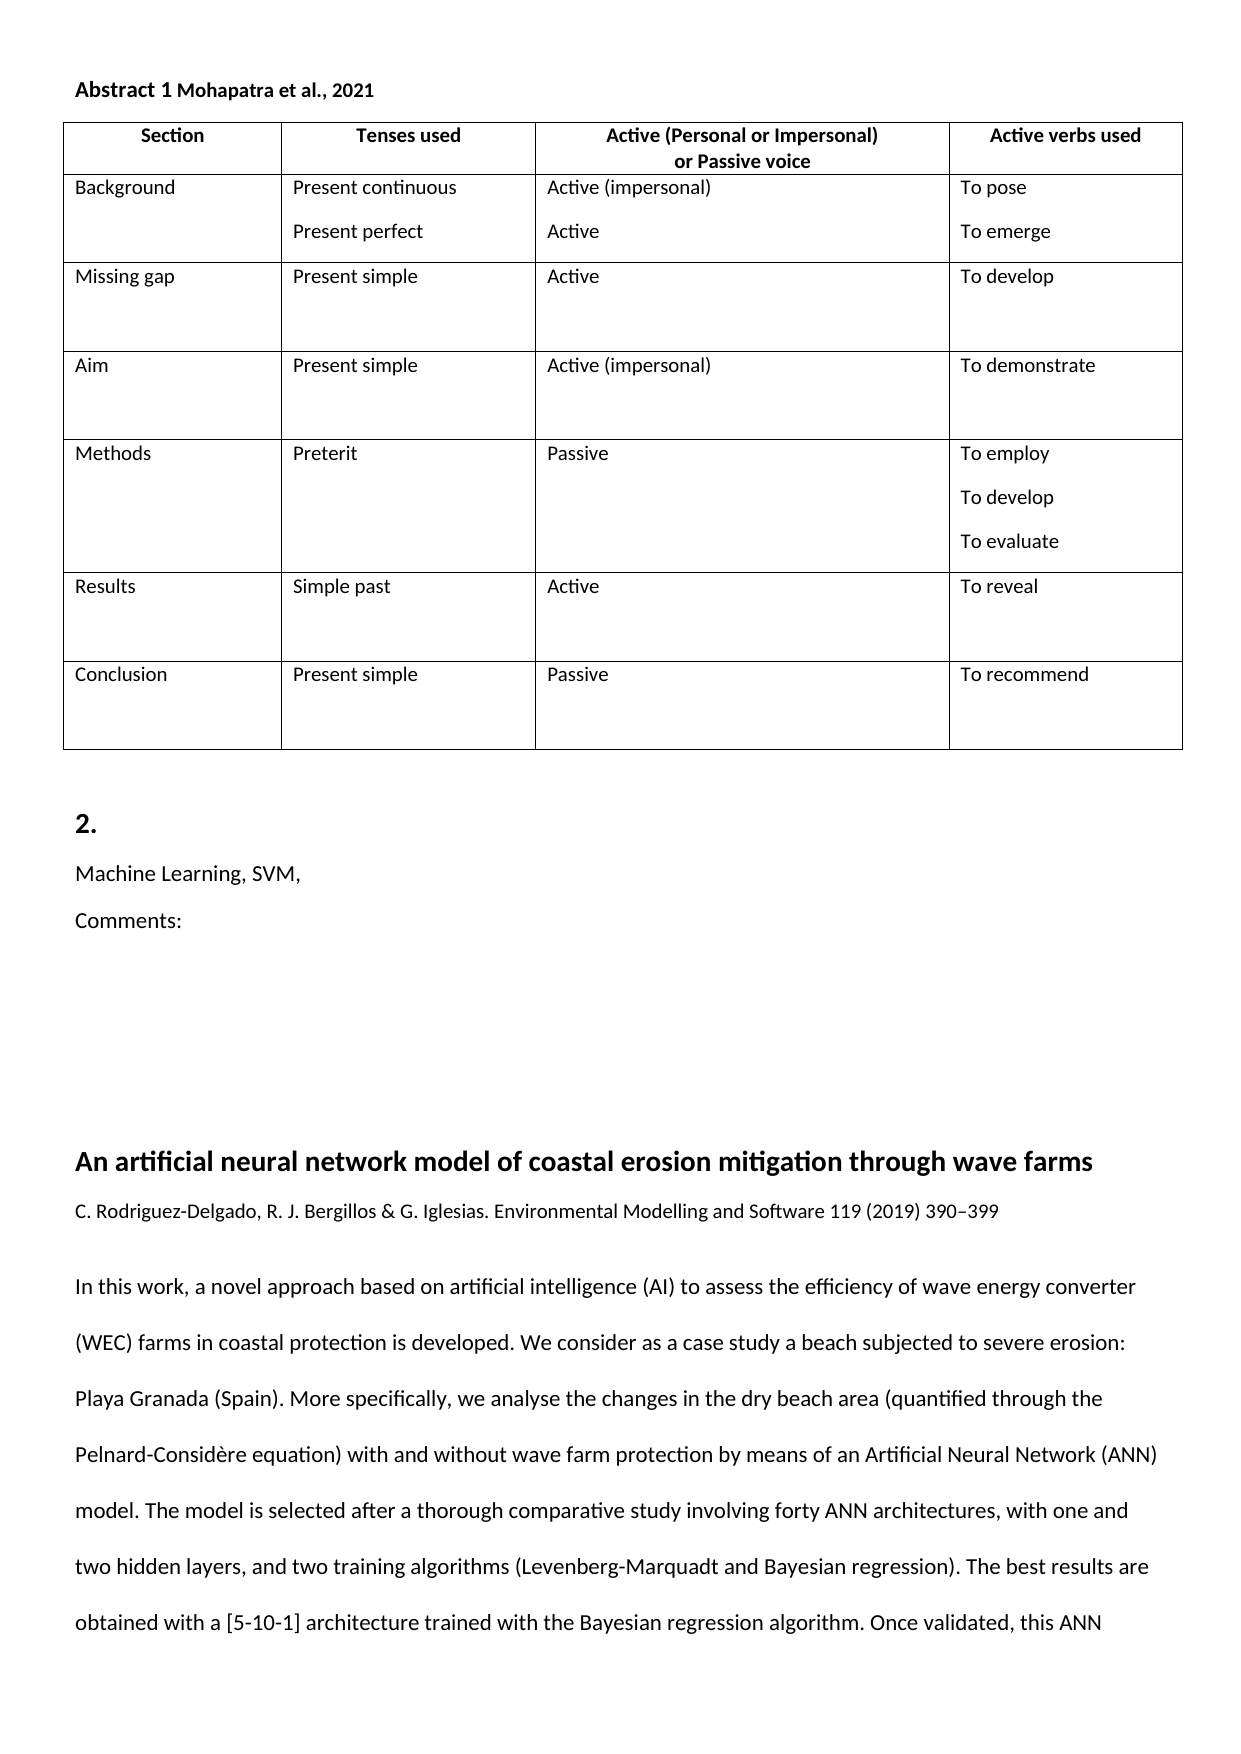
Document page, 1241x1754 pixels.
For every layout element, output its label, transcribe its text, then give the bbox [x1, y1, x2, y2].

text Comments: [75, 906, 1165, 934]
table_cell To reveal [950, 573, 1182, 661]
table_header Tenses used [282, 123, 535, 173]
text In this work, a novel approach based on artificial intelligence (AI) to assess the efficiency of wave energy converter (WEC) farms in coastal protection is developed. We consider as a case study a beach subjected to severe erosion: Playa Granada (Spain). More specifically, we analyse the changes in the dry beach area (quantified through the Pelnard-Considère equation) with and without wave farm protection by means of an Artificial Neural Network (ANN) model. The model is selected after a thorough comparative study involving forty ANN architectures, with one and two hidden layers, and two training algorithms (Levenberg-Marquadt and Bayesian regression). The best results are obtained with a [5-10-1] architecture trained with the Bayesian regression algorithm. Once validated, this ANN [75, 1272, 1165, 1636]
table_cell Passive [536, 440, 949, 572]
table_cell Results [64, 573, 281, 661]
table_cell Active (impersonal) Active [536, 175, 949, 262]
table_cell Present simple [282, 352, 535, 439]
table_cell To demonstrate [950, 352, 1182, 439]
text Machine Learning, SVM, [75, 859, 1165, 888]
text 2. [75, 805, 1165, 841]
table_cell Aim [64, 352, 281, 439]
table_cell Simple past [282, 573, 535, 661]
table_cell To recommend [950, 662, 1182, 749]
text C. Rodriguez-Delgado, R. J. Bergillos & G. Iglesias. Environmental Modelling and Software 119 (2019) 390–399 [75, 1198, 1165, 1223]
table_header Active verbs used [950, 123, 1182, 173]
table_cell Passive [536, 662, 949, 749]
table_header Section [64, 123, 281, 173]
table_cell Active (impersonal) [536, 352, 949, 439]
table_cell Conclusion [64, 662, 281, 749]
table_cell Present continuous Present perfect [282, 175, 535, 262]
table_cell Present simple [282, 662, 535, 749]
table_header Active (Personal or Impersonal) or Passive voice [536, 123, 949, 173]
table_cell Active [536, 263, 949, 351]
table_cell Methods [64, 440, 281, 572]
table_cell Present simple [282, 263, 535, 351]
text An artificial neural network model of coastal erosion mitigation through wave farms [75, 1143, 1165, 1179]
table_cell Missing gap [64, 263, 281, 351]
table_cell To develop [950, 263, 1182, 351]
table_cell Background [64, 175, 281, 262]
table_cell Active [536, 573, 949, 661]
table_cell Preterit [282, 440, 535, 572]
table_cell To pose To emerge [950, 175, 1182, 262]
list Abstract 1 Mohapatra et al., 2021 [75, 75, 1165, 103]
table_cell To employ To develop To evaluate [950, 440, 1182, 572]
